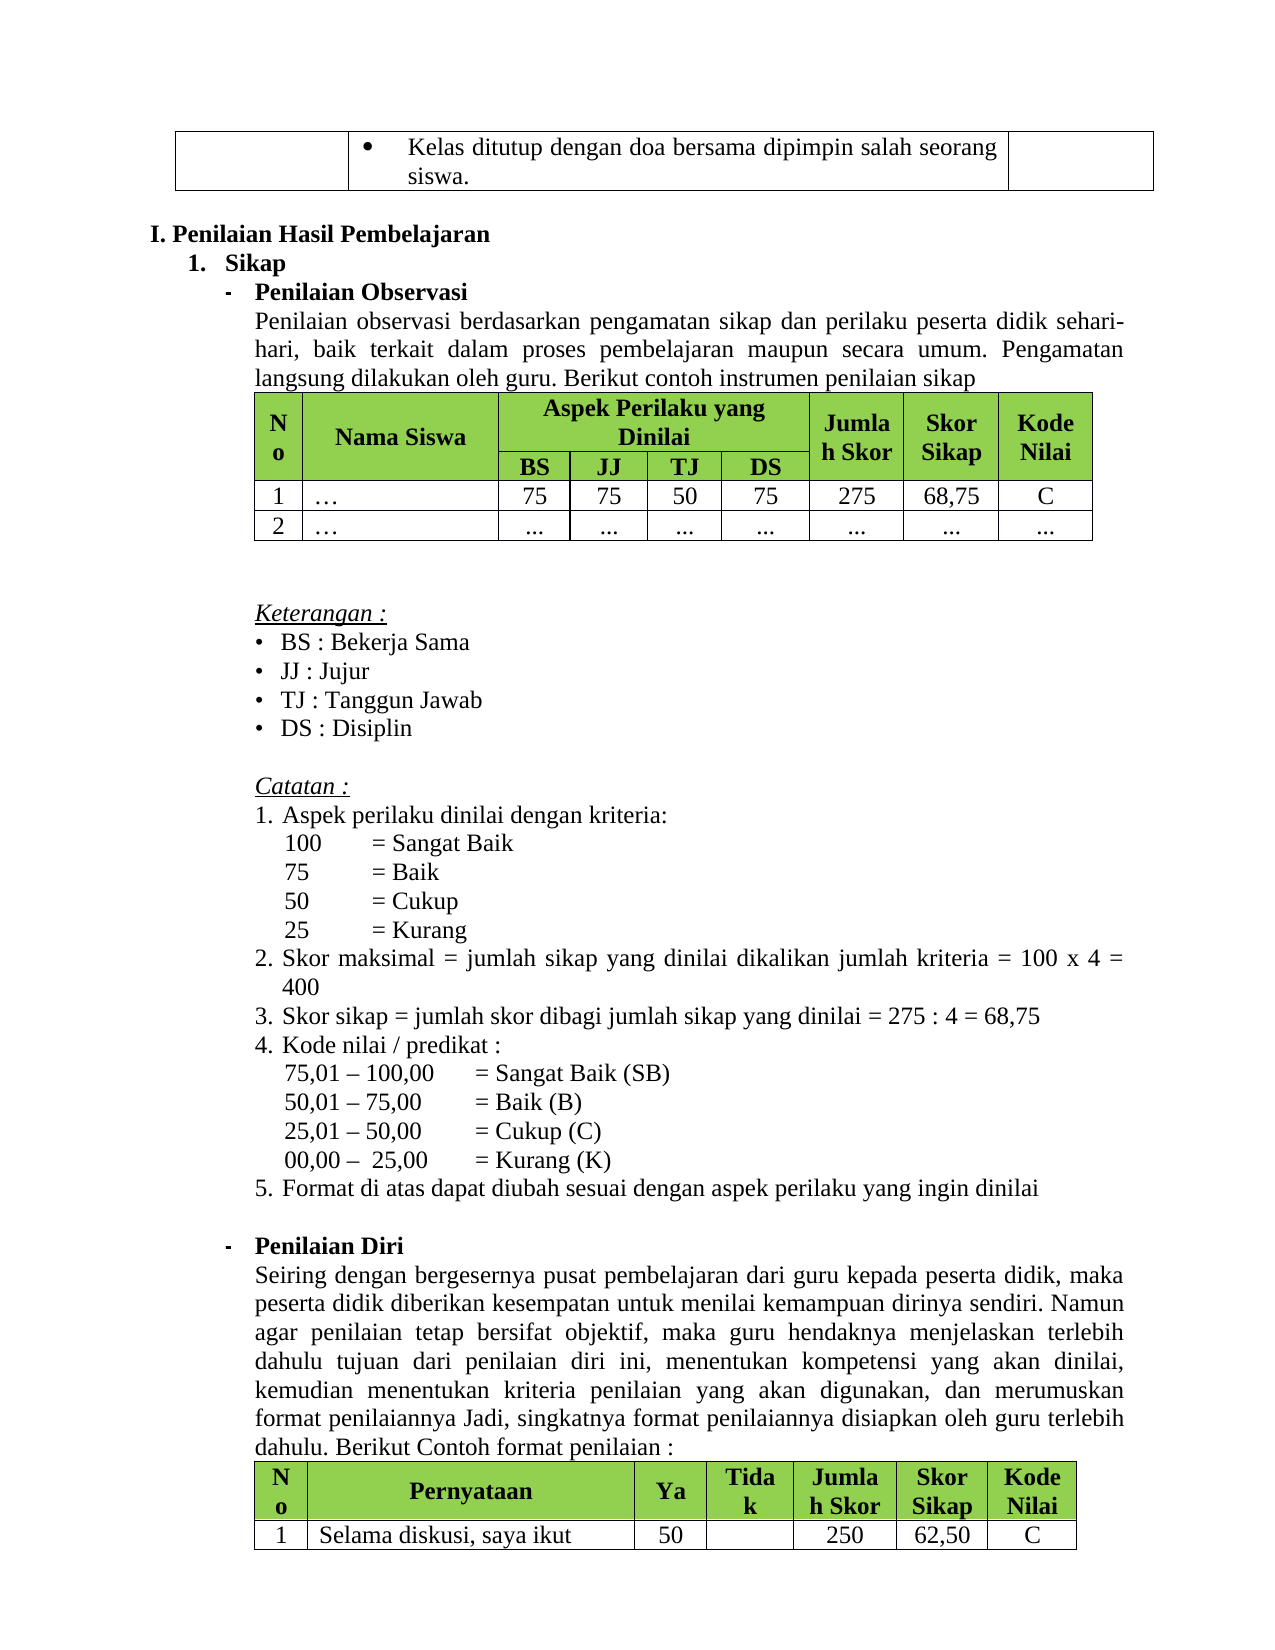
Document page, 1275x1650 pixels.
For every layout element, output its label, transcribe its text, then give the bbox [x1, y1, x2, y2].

table_header Skor Sikap [904, 393, 998, 480]
table_cell ... [499, 511, 569, 540]
list • JJ : Jujur [254, 656, 1125, 685]
table_cell 75 [571, 481, 647, 510]
list 1. Aspek perilaku dinilai dengan kriteria: [254, 800, 1125, 828]
table_cell 75 [499, 481, 569, 510]
table_header Kode Nilai [988, 1462, 1076, 1519]
table_cell … [303, 511, 498, 540]
table_cell 2 [255, 511, 302, 540]
table_cell ... [810, 511, 903, 540]
list 50 = Cukup [284, 886, 1125, 915]
list 4. Kode nilai / predikat : [254, 1030, 1125, 1058]
list • BS : Bekerja Sama [254, 627, 1125, 656]
list 75,01 – 100,00 = Sangat Baik (SB) [284, 1058, 1125, 1087]
list Sikap [187, 248, 1125, 277]
list 25 = Kurang [284, 915, 1125, 943]
table_cell Selama diskusi, saya ikut [308, 1521, 634, 1549]
list Keterangan : [254, 598, 1125, 627]
table_header No [255, 1462, 307, 1519]
table_cell 275 [810, 481, 903, 510]
table_cell JJ [571, 452, 647, 480]
table_cell ... [904, 511, 998, 540]
list Penilaian observasi berdasarkan pengamatan sikap dan perilaku peserta didik sehari-hari, baik terkait dalam proses pembelajaran maupun secara umum. Pengamatan langsung dilakukan oleh guru. Berikut contoh instrumen penilaian sikap [254, 306, 1125, 392]
table_cell 62,50 [897, 1521, 987, 1549]
table_cell ... [571, 511, 647, 540]
table_cell ... [999, 511, 1092, 540]
table_cell [1009, 132, 1153, 189]
list • TJ : Tanggun Jawab [254, 685, 1125, 713]
list 2. Skor maksimal = jumlah sikap yang dinilai dikalikan jumlah kriteria = 100 x 4 = 400 [254, 943, 1125, 1001]
list 100 = Sangat Baik [284, 828, 1125, 857]
table_header Jumlah Skor [810, 393, 903, 480]
table_cell ... [648, 511, 721, 540]
table_cell 68,75 [904, 481, 998, 510]
table_cell DS [722, 452, 809, 480]
table_cell BS [499, 452, 569, 480]
table_cell [176, 132, 348, 189]
table_header Jumlah Skor [794, 1462, 896, 1519]
table_header Aspek Perilaku yang Dinilai [499, 393, 809, 451]
list Penilaian Diri [225, 1231, 1125, 1260]
list 5. Format di atas dapat diubah sesuai dengan aspek perilaku yang ingin dinilai [254, 1173, 1125, 1202]
table_cell ... [722, 511, 809, 540]
list Catatan : [254, 771, 1125, 800]
table_header Kode Nilai [999, 393, 1092, 480]
table_header Pernyataan [308, 1462, 634, 1519]
table_header Nama Siswa [303, 393, 498, 480]
list 00,00 – 25,00 = Kurang (K) [284, 1145, 1125, 1173]
list • DS : Disiplin [254, 713, 1125, 742]
table_header No [255, 393, 302, 480]
table_cell C [988, 1521, 1076, 1549]
table_cell 50 [635, 1521, 706, 1549]
table_cell 1 [255, 1521, 307, 1549]
list 75 = Baik [284, 857, 1125, 886]
list Seiring dengan bergesernya pusat pembelajaran dari guru kepada peserta didik, maka peserta didik diberikan kesempatan untuk menilai kemampuan dirinya sendiri. Namun agar penilaian tetap bersifat objektif, maka guru hendaknya menjelaskan terlebih dahulu tujuan dari penilaian diri ini, menentukan kompetensi yang akan dinilai, kemudian menentukan kriteria penilaian yang akan digunakan, dan merumuskan format penilaiannya Jadi, singkatnya format penilaiannya disiapkan oleh guru terlebih dahulu. Berikut Contoh format penilaian : [254, 1260, 1125, 1461]
table_cell 50 [648, 481, 721, 510]
list 25,01 – 50,00 = Cukup (C) [284, 1116, 1125, 1145]
table_cell Siswa bersama guru melakukan refleksi atas pembelajaran yang telah berlangsung ; Apa saja yang telah dipahami siswa? Apa yang belum dipahami siswa? Bagaimana perasaan selama pembelajaran? Materi tentang sub tema: yang baru dilakukan Siswa bersama guru menyimpulkan hasil pembelajaran. Siswa menyimak penjelasan guru tentang aktivitas pembelajaran pada pertemuan selanjutnya. Termasuk menyampaikan kegiatan bersama orangtua Siswa menyimak cerita motivasi tentang pentingnya sikap Disiplin, kerjasama, dan syukur Siswa menyanyikan lagu gembira Siswa melakukan operasi semut untuk menjaga kebersihan kelas. Mengingatkan siswa untuk menghapus papan tulis dan memastikan ruang belajar tetap bersih dan mencuci tangan dengan sabun Kelas ditutup dengan doa bersama dipimpin salah seorang siswa. [349, 132, 1008, 189]
list Penilaian Observasi [225, 277, 1125, 306]
table_cell 75 [722, 481, 809, 510]
table_cell … [303, 481, 498, 510]
table_header Skor Sikap [897, 1462, 987, 1519]
table_cell TJ [648, 452, 721, 480]
list 3. Skor sikap = jumlah skor dibagi jumlah sikap yang dinilai = 275 : 4 = 68,75 [254, 1001, 1125, 1030]
list 50,01 – 75,00 = Baik (B) [284, 1087, 1125, 1116]
table_cell C [999, 481, 1092, 510]
table_cell 250 [794, 1521, 896, 1549]
table_cell 1 [255, 481, 302, 510]
table_header Ya [635, 1462, 706, 1519]
list I. Penilaian Hasil Pembelajaran [150, 219, 1125, 248]
table_cell [707, 1521, 793, 1549]
table_header Tidak [707, 1462, 793, 1519]
